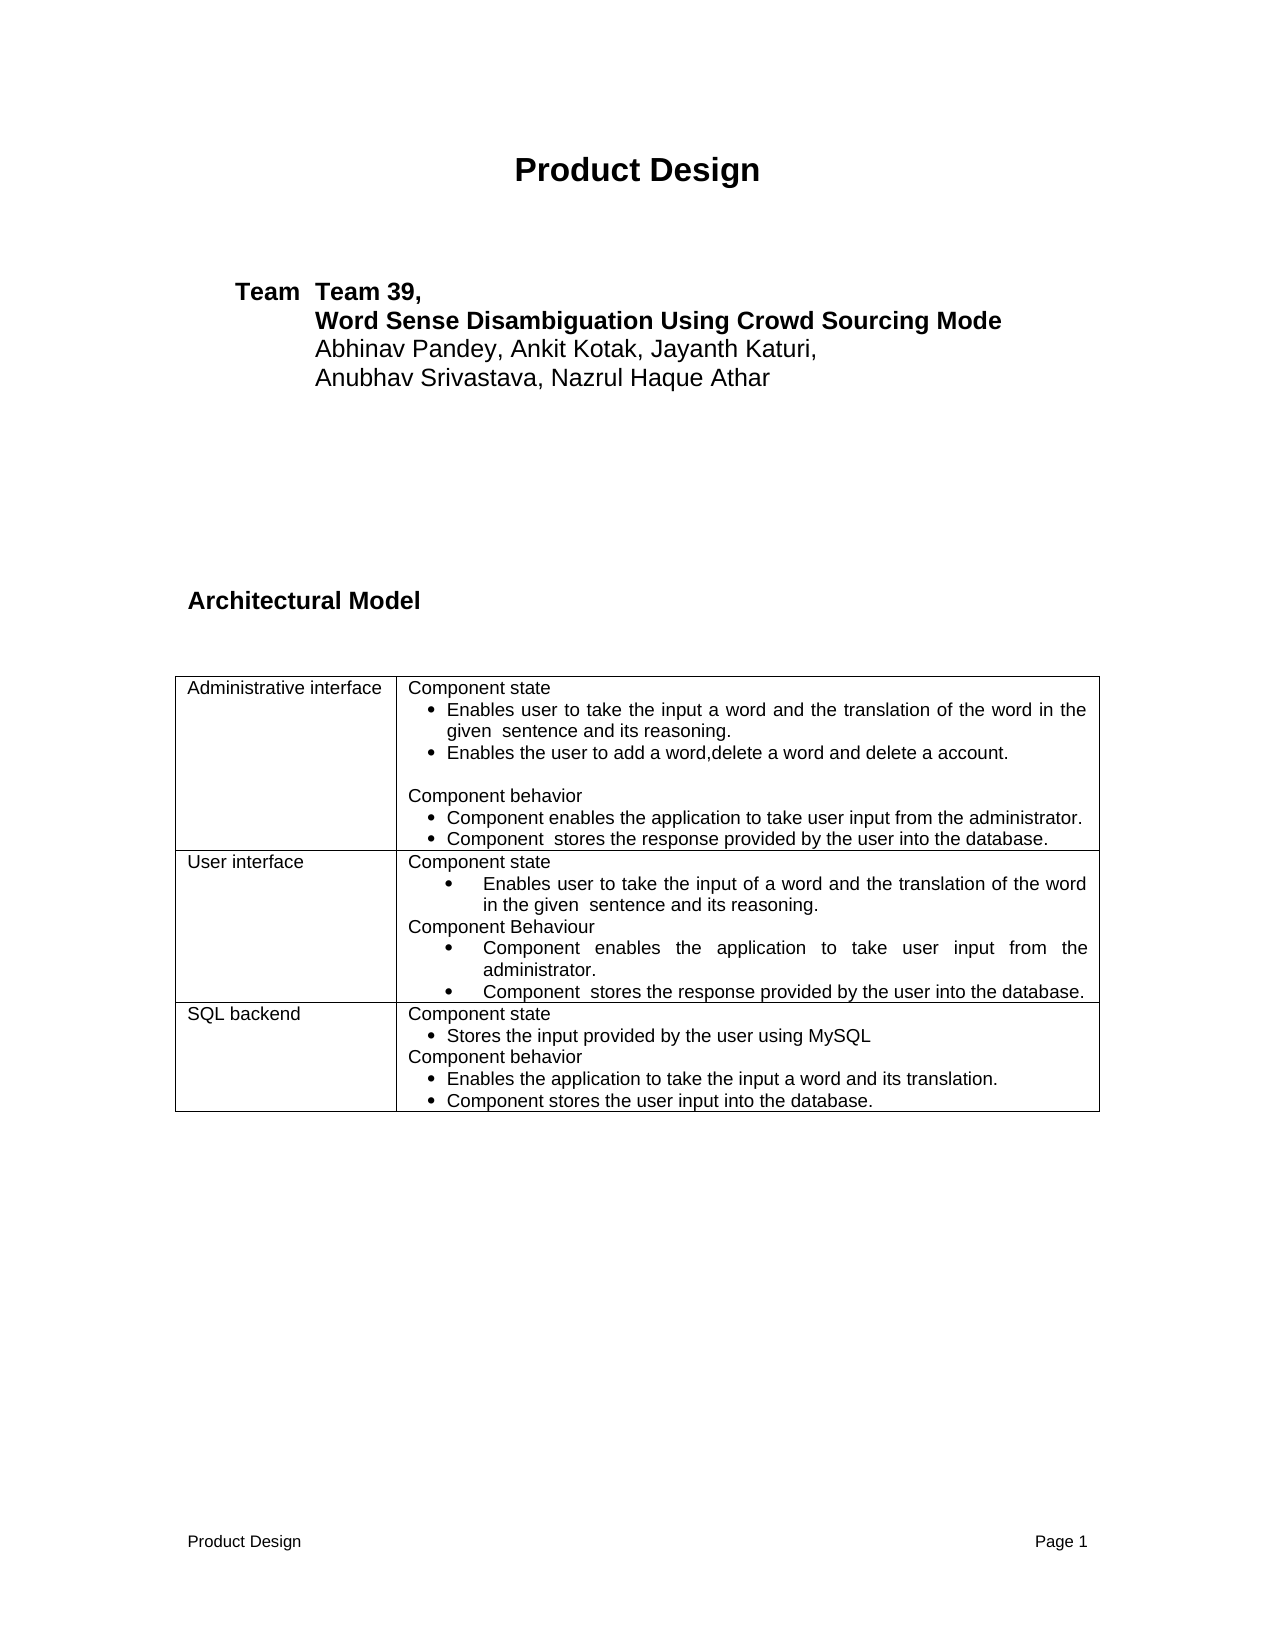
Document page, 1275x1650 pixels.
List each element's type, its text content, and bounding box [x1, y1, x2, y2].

table_header Team [228, 277, 307, 392]
table_cell User interface [176, 851, 396, 1002]
table_cell Component state Stores the input provided by the user using MySQL Component behavior Enables the application to take the input a word and its translation. Component stores the user input into the database. [397, 1003, 1099, 1111]
table_cell Component state Enables user to take the input of a word and the translation of the word in the given sentence and its reasoning. Component Behaviour Component enables the application to take user input from the administrator. Component stores the response provided by the user into the database. [397, 851, 1099, 1002]
table_cell SQL backend [176, 1003, 396, 1111]
table_cell [228, 392, 307, 421]
table_cell [308, 392, 1047, 421]
table_header Component state Enables user to take the input a word and the translation of the word in the given sentence and its reasoning. Enables the user to add a word,delete a word and delete a account. Component behavior Component enables the application to take user input from the administrator. Component stores the response provided by the user into the database. [397, 677, 1099, 850]
table_header Team 39, Word Sense Disambiguation Using Crowd Sourcing Mode Abhinav Pandey, Ankit Kotak, Jayanth Katuri, Anubhav Srivastava, Nazrul Haque Athar [308, 277, 1047, 392]
text Product Design [187, 150, 1087, 188]
table_header Administrative interface [176, 677, 396, 850]
subtitle Architectural Model [187, 586, 1087, 614]
